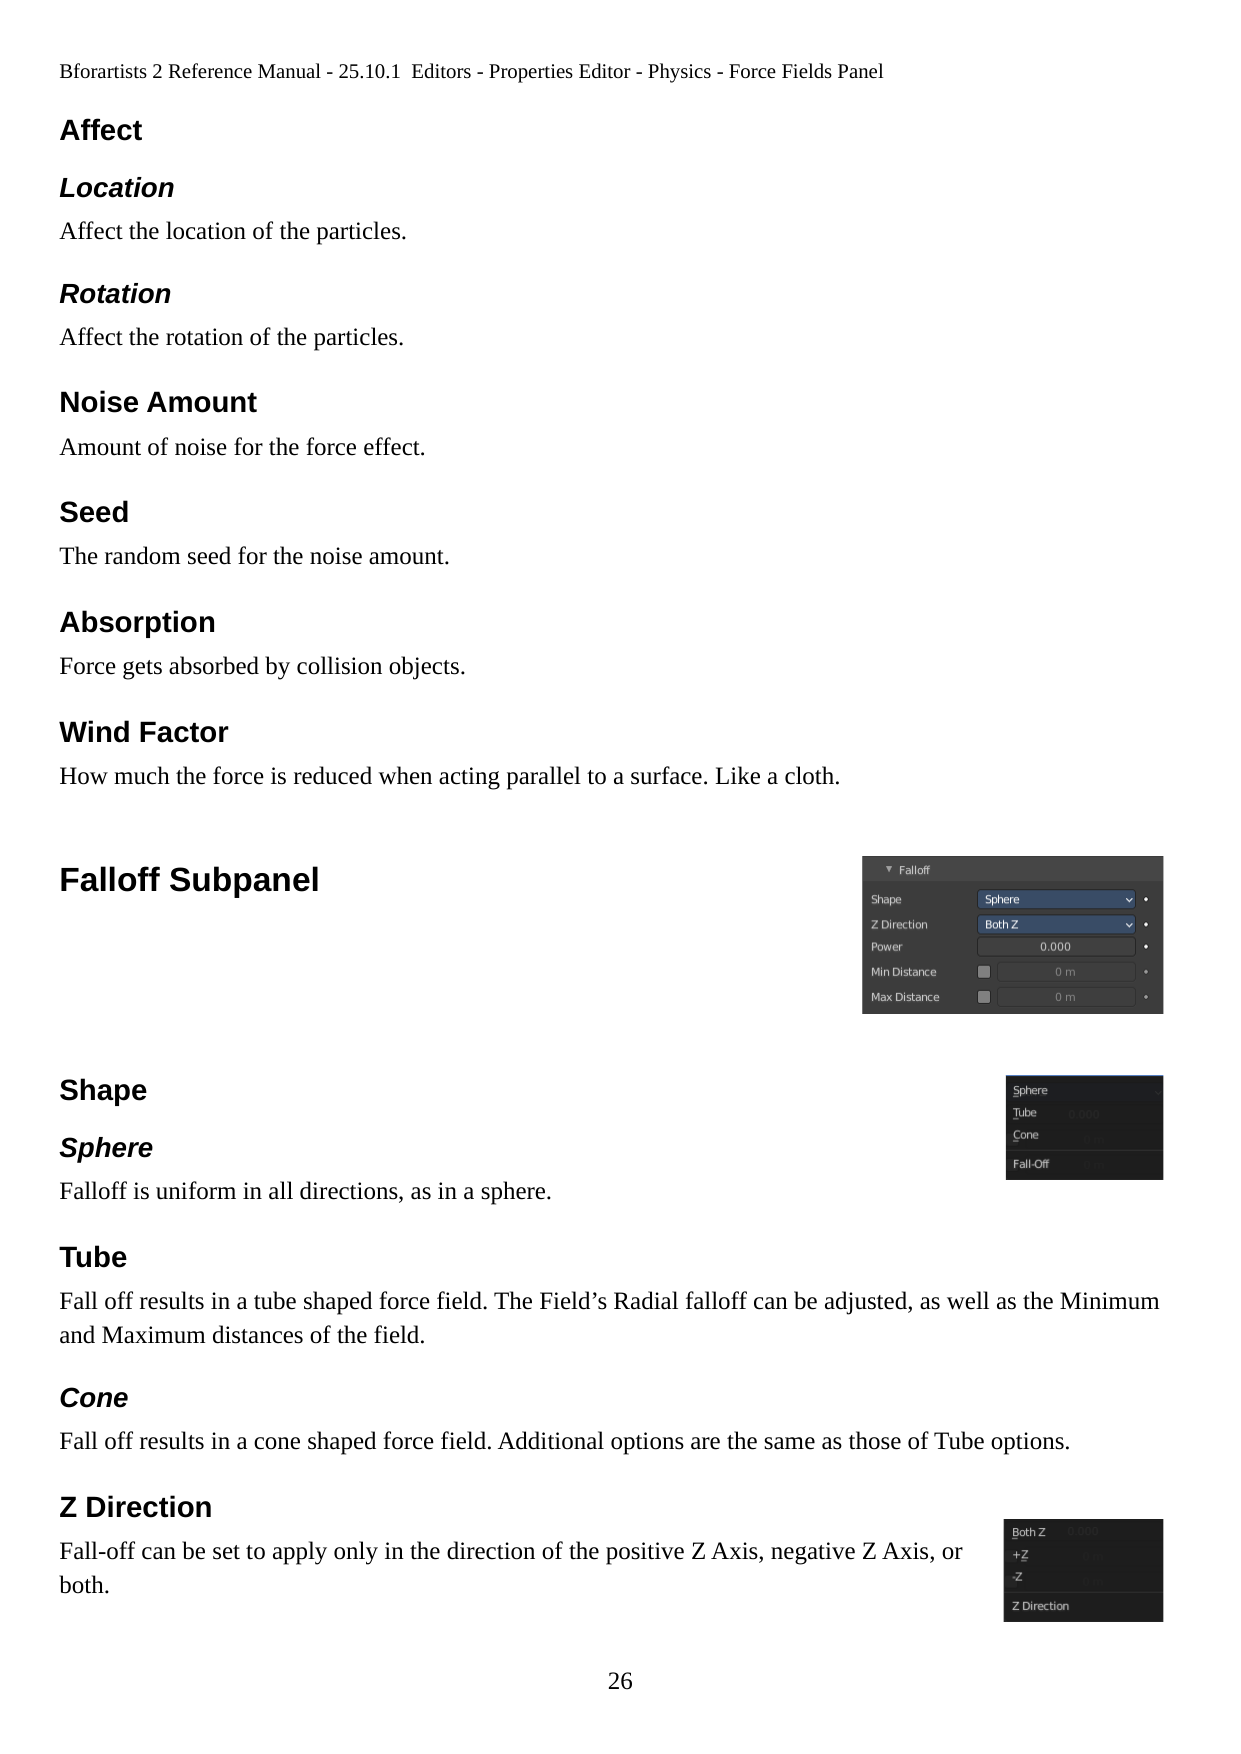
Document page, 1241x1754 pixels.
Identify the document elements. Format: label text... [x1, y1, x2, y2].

subtitle Falloff Subpanel [59, 860, 862, 898]
text Falloff is uniform in all directions, as in a sphere. [59, 1176, 1181, 1205]
text Affect the location of the particles. [59, 216, 1181, 244]
subtitle Seed [59, 495, 1181, 529]
subtitle Tube [59, 1239, 1181, 1273]
subtitle Absorption [59, 605, 1181, 639]
picture [862, 856, 1164, 1014]
text Amount of noise for the force effect. [59, 432, 1181, 460]
text Fall off results in a tube shaped force field. The Field’s Radial falloff can be adjusted, as well as the Minimum and Maximum distances of the field. [59, 1286, 1181, 1349]
text How much the force is reduced when acting parallel to a surface. Like a cloth. [59, 761, 1181, 790]
picture [1003, 1519, 1164, 1622]
subtitle Sphere [59, 1132, 1005, 1163]
text The random seed for the noise amount. [59, 541, 1181, 570]
text Force gets absorbed by collision objects. [59, 651, 1181, 680]
subtitle Affect [59, 113, 1181, 146]
text Fall off results in a cone shaped force field. Additional options are the same as those of Tube options. [59, 1426, 1181, 1455]
picture [1005, 1075, 1164, 1180]
subtitle Location [59, 171, 1181, 203]
subtitle Z Direction [59, 1490, 1181, 1524]
subtitle Cone [59, 1382, 1181, 1414]
text Fall-off can be set to apply only in the direction of the positive Z Axis, negative Z Axis, or both. [59, 1536, 1003, 1599]
subtitle Wind Factor [59, 715, 1181, 749]
text Affect the rotation of the particles. [59, 322, 1181, 350]
subtitle Shape [59, 1073, 1181, 1107]
subtitle Rotation [59, 277, 1181, 309]
subtitle Noise Amount [59, 385, 1181, 419]
subtitle [1164, 860, 1181, 898]
subtitle [1164, 1132, 1181, 1163]
